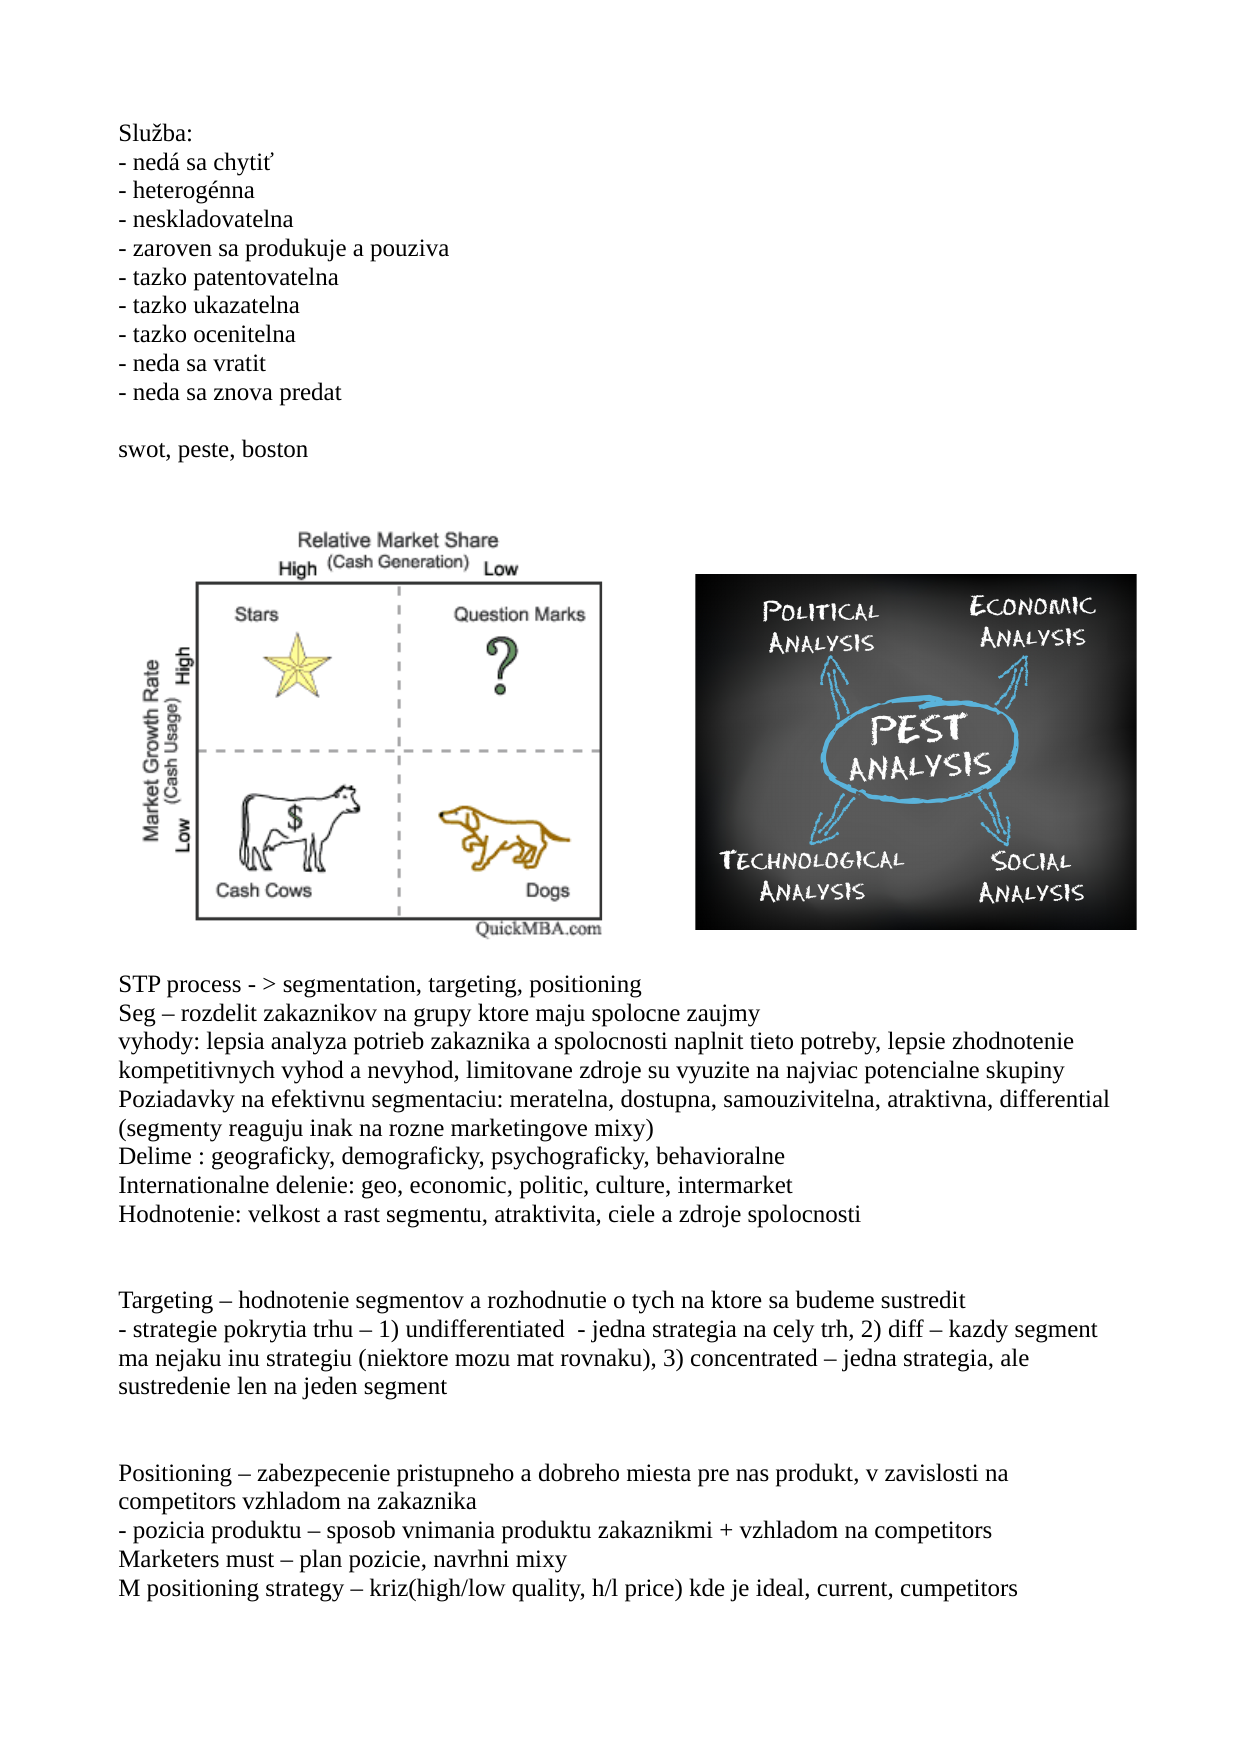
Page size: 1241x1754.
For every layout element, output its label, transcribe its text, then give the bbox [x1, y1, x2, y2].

text - strategie pokrytia trhu – 1) undifferentiated - jedna strategia na cely trh, 2) diff – kazdy segment ma nejaku inu strategiu (niektore mozu mat rovnaku), 3) concentrated – jedna strategia, ale sustredenie len na jeden segment [118, 1314, 1122, 1400]
text Targeting – hodnotenie segmentov a rozhodnutie o tych na ktore sa budeme sustredit [118, 1285, 1122, 1314]
text swot, peste, boston [118, 434, 1122, 463]
text - tazko patentovatelna [118, 262, 1122, 291]
text - nedá sa chytiť [118, 147, 1122, 176]
text Marketers must – plan pozicie, navrhni mixy [118, 1544, 1122, 1573]
text - zaroven sa produkuje a pouziva [118, 233, 1122, 262]
text - tazko ukazatelna [118, 291, 1122, 319]
text Seg – rozdelit zakaznikov na grupy ktore maju spolocne zaujmy [118, 998, 1122, 1026]
text - neda sa znova predat [118, 377, 1122, 406]
text Internationalne delenie: geo, economic, politic, culture, intermarket [118, 1170, 1122, 1199]
text Služba: [118, 118, 1122, 147]
picture [138, 527, 603, 941]
text Positioning – zabezpecenie pristupneho a dobreho miesta pre nas produkt, v zavislosti na competitors vzhladom na zakaznika [118, 1458, 1122, 1515]
text - neda sa vratit [118, 348, 1122, 377]
text Hodnotenie: velkost a rast segmentu, atraktivita, ciele a zdroje spolocnosti [118, 1199, 1122, 1228]
text vyhody: lepsia analyza potrieb zakaznika a spolocnosti naplnit tieto potreby, lepsie zhodnotenie kompetitivnych vyhod a nevyhod, limitovane zdroje su vyuzite na najviac potencialne skupiny [118, 1026, 1122, 1084]
text - neskladovatelna [118, 204, 1122, 233]
text - tazko ocenitelna [118, 319, 1122, 348]
text - pozicia produktu – sposob vnimania produktu zakaznikmi + vzhladom na competitors [118, 1515, 1122, 1544]
text Poziadavky na efektivnu segmentaciu: meratelna, dostupna, samouzivitelna, atraktivna, differential (segmenty reaguju inak na rozne marketingove mixy) [118, 1084, 1122, 1141]
picture [695, 574, 1137, 930]
text STP process - > segmentation, targeting, positioning [118, 969, 1122, 998]
text - heterogénna [118, 176, 1122, 204]
text Delime : geograficky, demograficky, psychograficky, behavioralne [118, 1141, 1122, 1170]
text M positioning strategy – kriz(high/low quality, h/l price) kde je ideal, current, cumpetitors [118, 1573, 1122, 1601]
